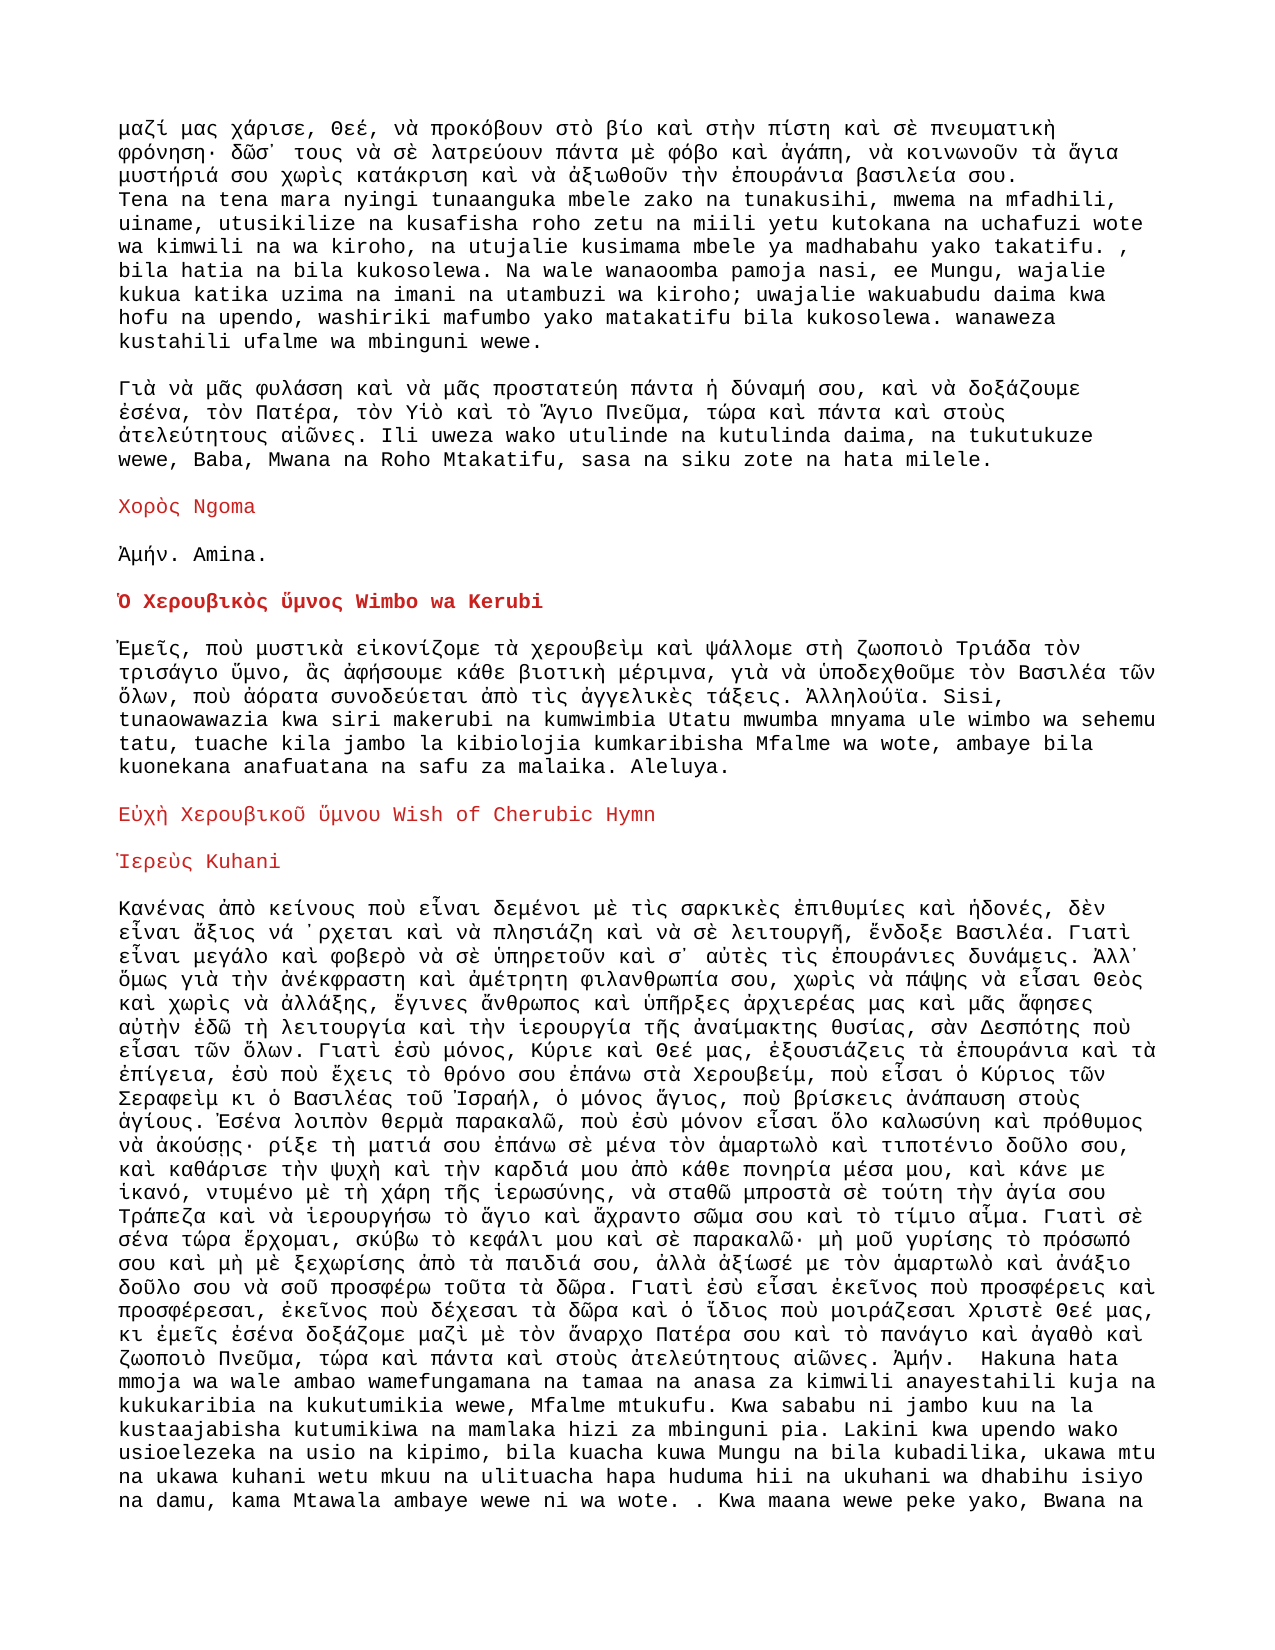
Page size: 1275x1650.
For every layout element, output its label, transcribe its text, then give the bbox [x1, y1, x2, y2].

text Χορὸς Ngoma [118, 496, 1157, 520]
text Ἀμήν. Amina. [118, 544, 1157, 567]
text μαζί μας χάρισε, Θεέ, νὰ προκόβουν στὸ βίο καὶ στὴν πίστη καὶ σὲ πνευματικὴ φρόνηση· δῶσ᾿ τους νὰ σὲ λατρεύουν πάντα μὲ φόβο καὶ ἀγάπη, νὰ κοινωνοῦν τὰ ἅγια μυστήριά σου χωρὶς κατάκριση καὶ νὰ ἀξιωθοῦν τὴν ἐπουράνια βασιλεία σου. Tena na tena mara nyingi tunaanguka mbele zako na tunakusihi, mwema na mfadhili, uiname, utusikilize na kusafisha roho zetu na miili yetu kutokana na uchafuzi wote wa kimwili na wa kiroho, na utujalie kusimama mbele ya madhabahu yako takatifu. , bila hatia na bila kukosolewa. Na wale wanaoomba pamoja nasi, ee Mungu, wajalie kukua katika uzima na imani na utambuzi wa kiroho; uwajalie wakuabudu daima kwa hofu na upendo, washiriki mafumbo yako matakatifu bila kukosolewa. wanaweza kustahili ufalme wa mbinguni wewe. [118, 118, 1157, 354]
text Κανένας ἀπὸ κείνους ποὺ εἶναι δεμένοι μὲ τὶς σαρκικὲς ἐπιθυμίες καὶ ἡδονές, δὲν εἶναι ἄξιος νά ᾿ρχεται καὶ νὰ πλησιάζη καὶ νὰ σὲ λειτουργῆ, ἔνδοξε Βασιλέα. Γιατὶ εἶναι μεγάλο καὶ φοβερὸ νὰ σὲ ὑπηρετοῦν καὶ σ᾿ αὐτὲς τὶς ἐπουράνιες δυνάμεις. Ἀλλ᾿ ὅμως γιὰ τὴν ἀνέκφραστη καὶ ἀμέτρητη φιλανθρωπία σου, χωρὶς νὰ πάψης νὰ εἶσαι Θεὸς καὶ χωρὶς νὰ ἀλλάξης, ἔγινες ἄνθρωπος καὶ ὑπῆρξες ἀρχιερέας μας καὶ μᾶς ἄφησες αὐτὴν ἐδῶ τὴ λειτουργία καὶ τὴν ἱερουργία τῆς ἀναίμακτης θυσίας, σὰν Δεσπότης ποὺ εἶσαι τῶν ὅλων. Γιατὶ ἐσὺ μόνος, Κύριε καὶ Θεέ μας, ἐξουσιάζεις τὰ ἐπουράνια καὶ τὰ ἐπίγεια, ἐσὺ ποὺ ἔχεις τὸ θρόνο σου ἐπάνω στὰ Χερουβείμ, ποὺ εἶσαι ὁ Κύριος τῶν Σεραφεὶμ κι ὁ Βασιλέας τοῦ Ἰσραήλ, ὁ μόνος ἅγιος, ποὺ βρίσκεις ἀνάπαυση στοὺς ἁγίους. Ἐσένα λοιπὸν θερμὰ παρακαλῶ, ποὺ ἐσὺ μόνον εἶσαι ὅλο καλωσύνη καὶ πρόθυμος νὰ ἀκούσῃς· ρίξε τὴ ματιά σου ἐπάνω σὲ μένα τὸν ἁμαρτωλὸ καὶ τιποτένιο δοῦλο σου, καὶ καθάρισε τὴν ψυχὴ καὶ τὴν καρδιά μου ἀπὸ κάθε πονηρία μέσα μου, καὶ κάνε με ἱκανό, ντυμένο μὲ τὴ χάρη τῆς ἱερωσύνης, νὰ σταθῶ μπροστὰ σὲ τούτη τὴν ἁγία σου Τράπεζα καὶ νὰ ἱερουργήσω τὸ ἅγιο καὶ ἄχραντο σῶμα σου καὶ τὸ τίμιο αἷμα. Γιατὶ σὲ σένα τώρα ἔρχομαι, σκύβω τὸ κεφάλι μου καὶ σὲ παρακαλῶ· μὴ μοῦ γυρίσης τὸ πρόσωπό σου καὶ μὴ μὲ ξεχωρίσης ἀπὸ τὰ παιδιά σου, ἀλλὰ ἀξίωσέ με τὸν ἁμαρτωλὸ καὶ ἀνάξιο δοῦλο σου νὰ σοῦ προσφέρω τοῦτα τὰ δῶρα. Γιατὶ ἐσὺ εἶσαι ἐκεῖνος ποὺ προσφέρεις καὶ προσφέρεσαι, ἐκεῖνος ποὺ δέχεσαι τὰ δῶρα καὶ ὁ ἴδιος ποὺ μοιράζεσαι Χριστὲ Θεέ μας, κι ἐμεῖς ἐσένα δοξάζομε μαζὶ μὲ τὸν ἄναρχο Πατέρα σου καὶ τὸ πανάγιο καὶ ἀγαθὸ καὶ ζωοποιὸ Πνεῦμα, τώρα καὶ πάντα καὶ στοὺς ἀτελεύτητους αἰῶνες. Ἀμήν. Hakuna hata mmoja wa wale ambao wamefungamana na tamaa na anasa za kimwili anayestahili kuja na kukukaribia na kukutumikia wewe, Mfalme mtukufu. Kwa sababu ni jambo kuu na la kustaajabisha kutumikiwa na mamlaka hizi za mbinguni pia. Lakini kwa upendo wako usioelezeka na usio na kipimo, bila kuacha kuwa Mungu na bila kubadilika, ukawa mtu na ukawa kuhani wetu mkuu na ulituacha hapa huduma hii na ukuhani wa dhabihu isiyo na damu, kama Mtawala ambaye wewe ni wa wote. . Kwa maana wewe peke yako, Bwana na [118, 898, 1157, 1513]
text Ἐμεῖς, ποὺ μυστικὰ εἰκονίζομε τὰ χερουβεὶμ καὶ ψάλλομε στὴ ζωοποιὸ Τριάδα τὸν τρισάγιο ὕμνο, ἂς ἀφήσουμε κάθε βιοτικὴ μέριμνα, γιὰ νὰ ὑποδεχθοῦμε τὸν Βασιλέα τῶν ὅλων, ποὺ ἀόρατα συνοδεύεται ἀπὸ τὶς ἀγγελικὲς τάξεις. Ἀλληλούϊα. Sisi, tunaowawazia kwa siri makerubi na kumwimbia Utatu mwumba mnyama ule wimbo wa sehemu tatu, tuache kila jambo la kibiolojia kumkaribisha Mfalme wa wote, ambaye bila kuonekana anafuatana na safu za malaika. Aleluya. [118, 638, 1157, 780]
text Γιὰ νὰ μᾶς φυλάσση καὶ νὰ μᾶς προστατεύη πάντα ἡ δύναμή σου, καὶ νὰ δοξάζουμε ἐσένα, τὸν Πατέρα, τὸν Υἱὸ καὶ τὸ Ἅγιο Πνεῦμα, τώρα καὶ πάντα καὶ στοὺς ἀτελεύτητους αἰῶνες. Ili uweza wako utulinde na kutulinda daima, na tukutukuze wewe, Baba, Mwana na Roho Mtakatifu, sasa na siku zote na hata milele. [118, 378, 1157, 473]
text Εὐχὴ Χερουβικοῦ ὕμνου Wish of Cherubic Hymn [118, 804, 1157, 827]
text Ὁ Χερουβικὸς ὕμνος Wimbo wa Kerubi [118, 591, 1157, 615]
text Ἱερεὺς Kuhani [118, 851, 1157, 875]
